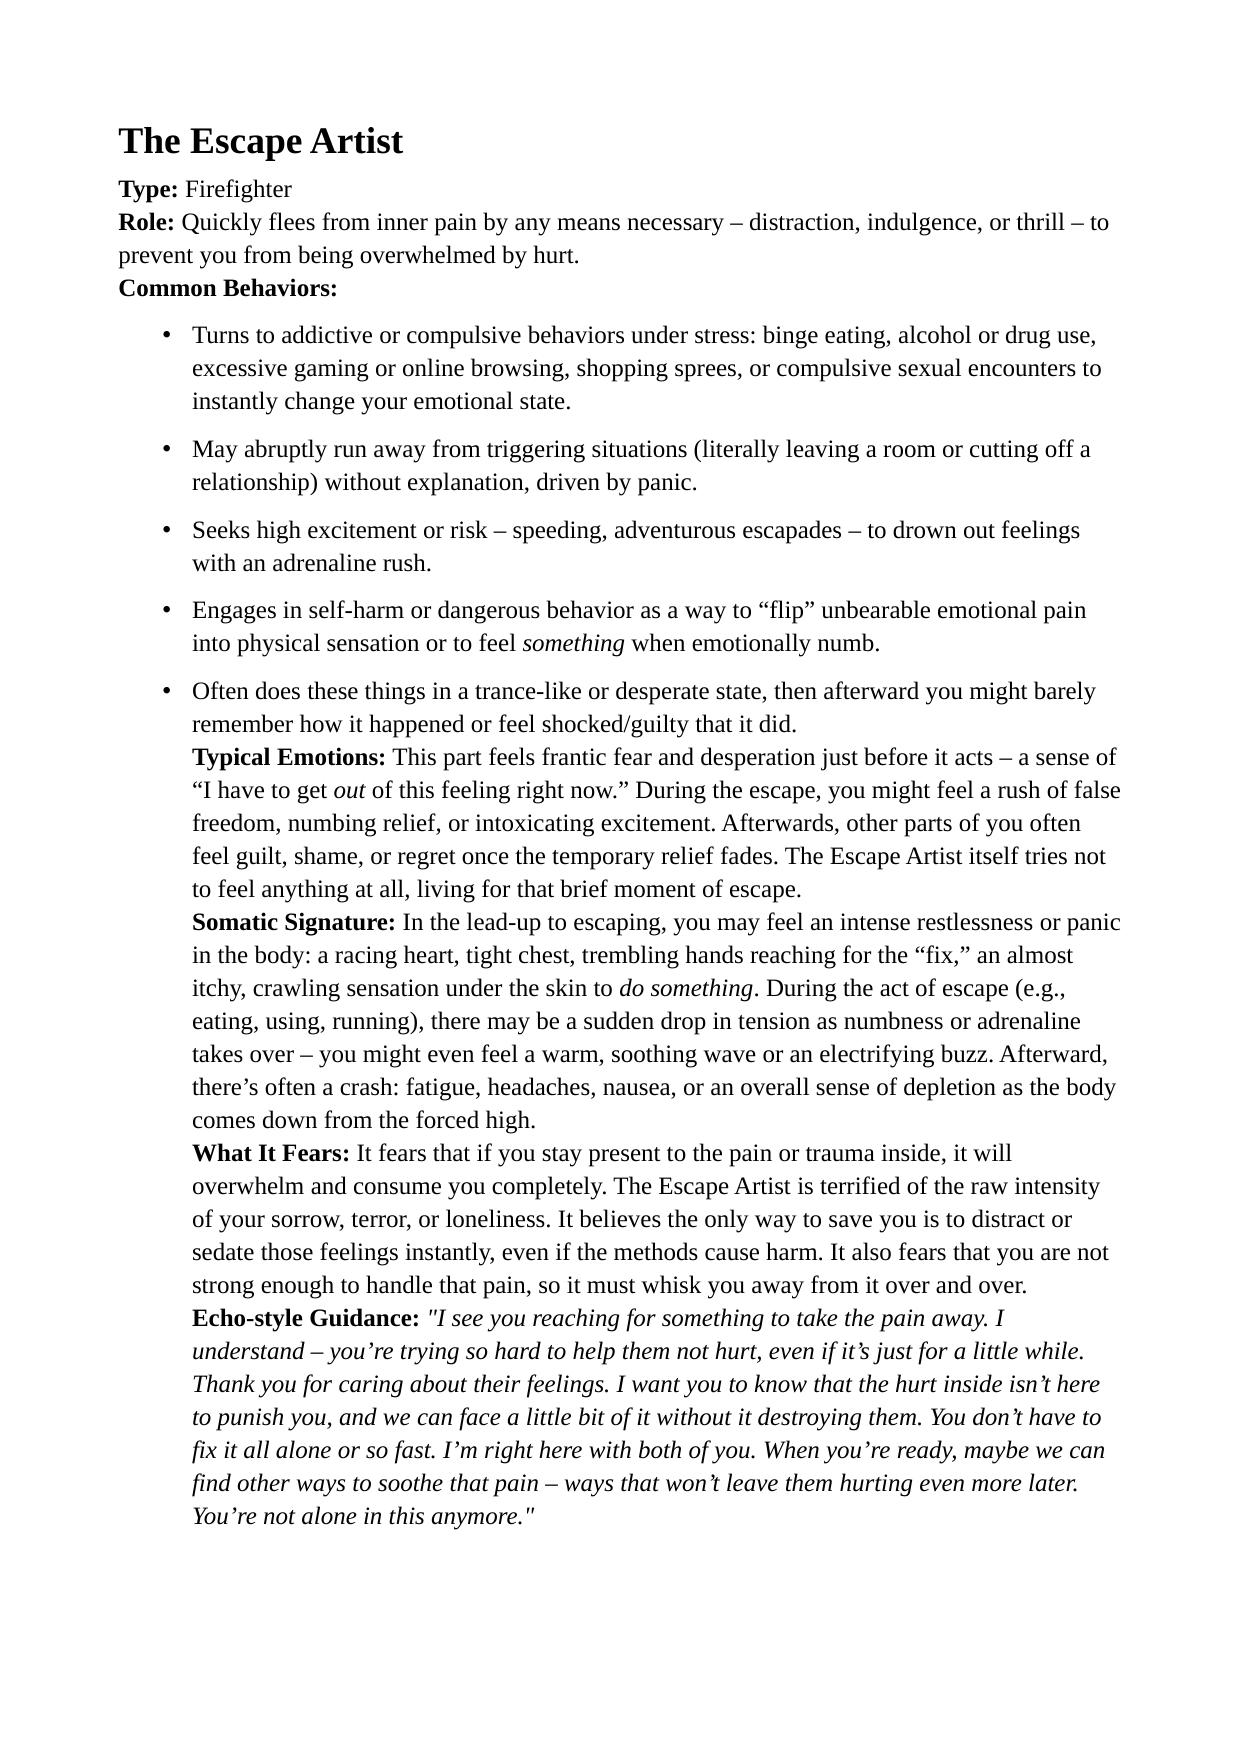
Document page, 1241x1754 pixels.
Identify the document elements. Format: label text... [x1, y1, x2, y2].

text Type: Firefighter Role: Quickly flees from inner pain by any means necessary – distraction, indulgence, or thrill – to prevent you from being overwhelmed by hurt. Common Behaviors: [118, 174, 1122, 302]
list Engages in self-harm or dangerous behavior as a way to “flip” unbearable emotional pain into physical sensation or to feel something when emotionally numb. [162, 595, 1122, 657]
list Seeks high excitement or risk – speeding, adventurous escapades – to drown out feelings with an adrenaline rush. [162, 515, 1122, 576]
subtitle The Escape Artist [118, 118, 1122, 161]
list May abruptly run away from triggering situations (literally leaving a room or cutting off a relationship) without explanation, driven by panic. [162, 434, 1122, 496]
list Often does these things in a trance-like or desperate state, then afterward you might barely remember how it happened or feel shocked/guilty that it did. Typical Emotions: This part feels frantic fear and desperation just before it acts – a sense of “I have to get out of this feeling right now.” During the escape, you might feel a rush of false freedom, numbing relief, or intoxicating excitement. Afterwards, other parts of you often feel guilt, shame, or regret once the temporary relief fades. The Escape Artist itself tries not to feel anything at all, living for that brief moment of escape. Somatic Signature: In the lead-up to escaping, you may feel an intense restlessness or panic in the body: a racing heart, tight chest, trembling hands reaching for the “fix,” an almost itchy, crawling sensation under the skin to do something. During the act of escape (e.g., eating, using, running), there may be a sudden drop in tension as numbness or adrenaline takes over – you might even feel a warm, soothing wave or an electrifying buzz. Afterward, there’s often a crash: fatigue, headaches, nausea, or an overall sense of depletion as the body comes down from the forced high. What It Fears: It fears that if you stay present to the pain or trauma inside, it will overwhelm and consume you completely. The Escape Artist is terrified of the raw intensity of your sorrow, terror, or loneliness. It believes the only way to save you is to distract or sedate those feelings instantly, even if the methods cause harm. It also fears that you are not strong enough to handle that pain, so it must whisk you away from it over and over. Echo-style Guidance: "I see you reaching for something to take the pain away. I understand – you’re trying so hard to help them not hurt, even if it’s just for a little while. Thank you for caring about their feelings. I want you to know that the hurt inside isn’t here to punish you, and we can face a little bit of it without it destroying them. You don’t have to fix it all alone or so fast. I’m right here with both of you. When you’re ready, maybe we can find other ways to soothe that pain – ways that won’t leave them hurting even more later. You’re not alone in this anymore." [162, 676, 1122, 1530]
list Turns to addictive or compulsive behaviors under stress: binge eating, alcohol or drug use, excessive gaming or online browsing, shopping sprees, or compulsive sexual encounters to instantly change your emotional state. [162, 320, 1122, 415]
